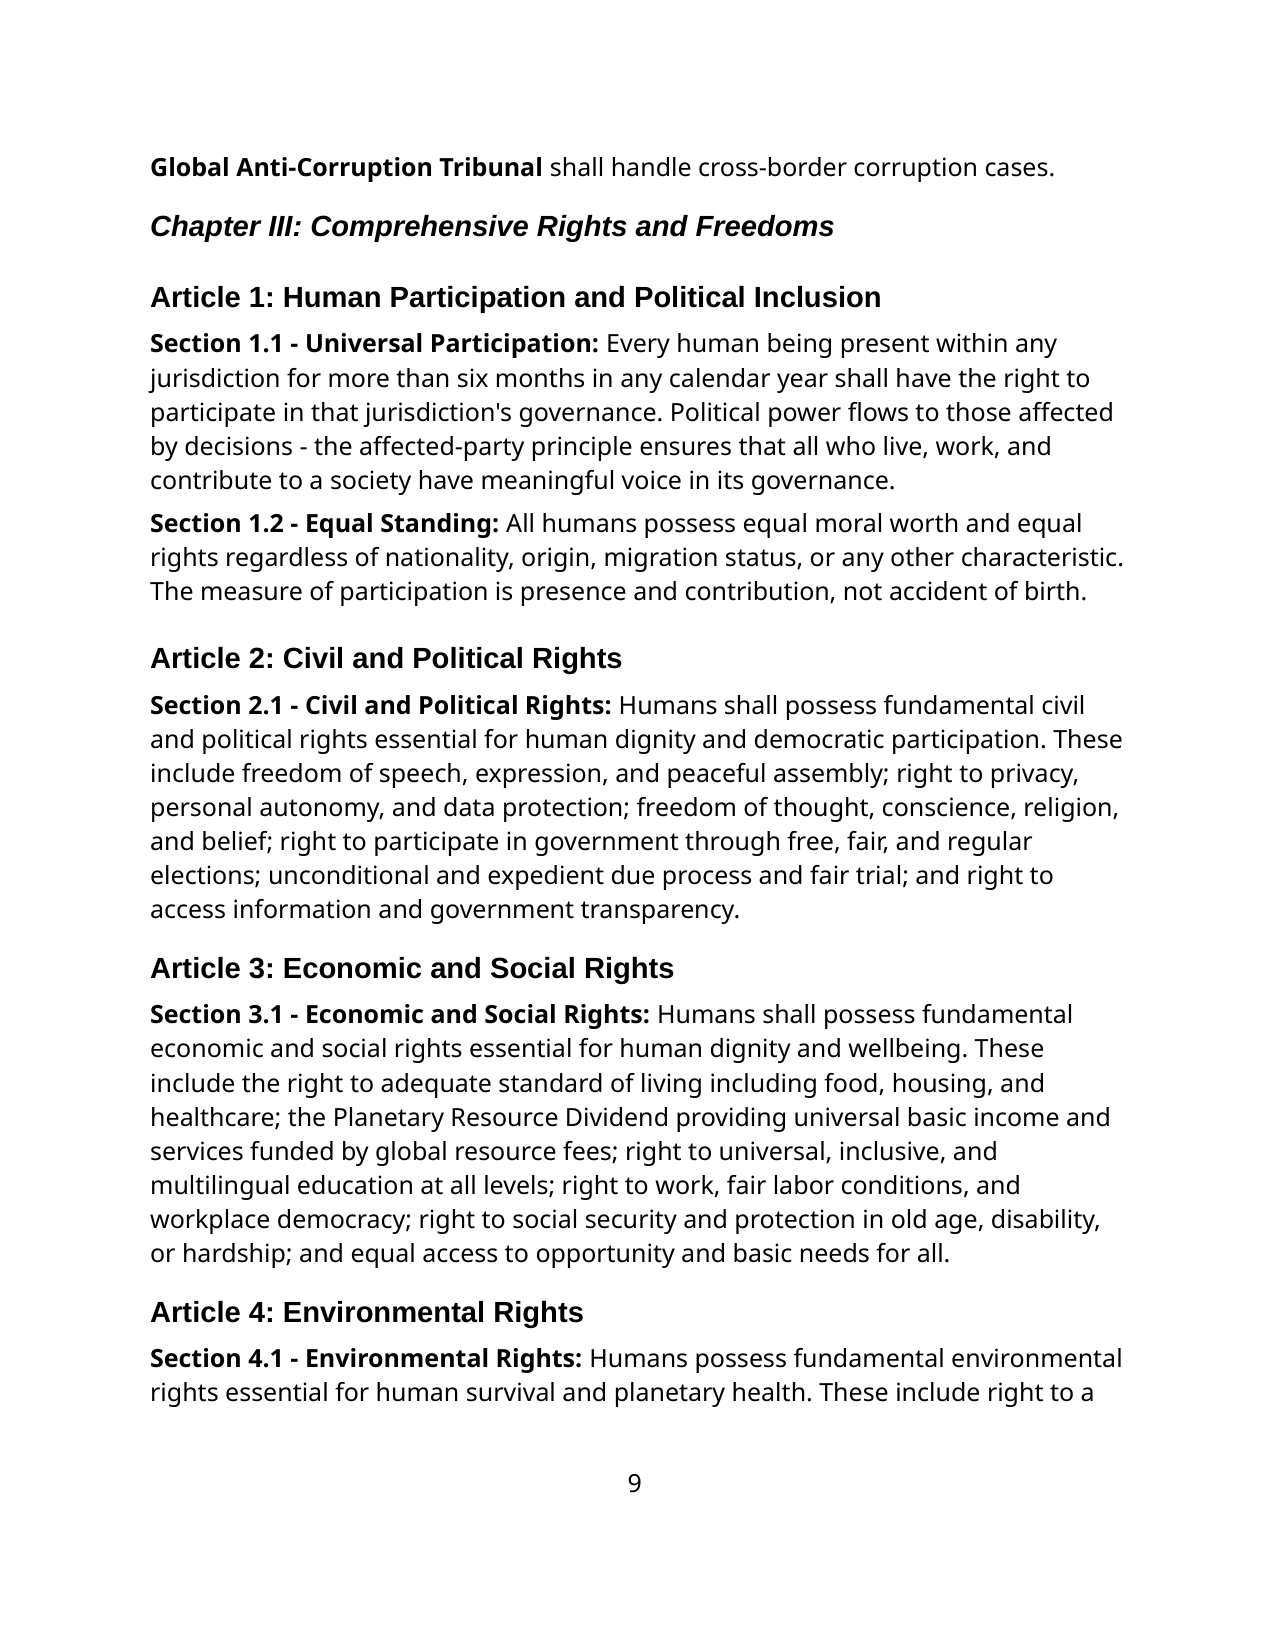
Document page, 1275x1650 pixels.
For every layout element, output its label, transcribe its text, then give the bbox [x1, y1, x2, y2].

text Section 3.1 - Economic and Social Rights: Humans shall possess fundamental economic and social rights essential for human dignity and wellbeing. These include the right to adequate standard of living including food, housing, and healthcare; the Planetary Resource Dividend providing universal basic income and services funded by global resource fees; right to universal, inclusive, and multilingual education at all levels; right to work, fair labor conditions, and workplace democracy; right to social security and protection in old age, disability, or hardship; and equal access to opportunity and basic needs for all. [150, 997, 1125, 1269]
text Section 2.1 - Civil and Political Rights: Humans shall possess fundamental civil and political rights essential for human dignity and democratic participation. These include freedom of speech, expression, and peaceful assembly; right to privacy, personal autonomy, and data protection; freedom of thought, conscience, religion, and belief; right to participate in government through free, fair, and regular elections; unconditional and expedient due process and fair trial; and right to access information and government transparency. [150, 688, 1125, 926]
text Section 1.2 - Equal Standing: All humans possess equal moral worth and equal rights regardless of nationality, origin, migration status, or any other characteristic. The measure of participation is presence and contribution, not accident of birth. [150, 505, 1125, 608]
text Section 4.1 - Environmental Rights: Humans possess fundamental environmental rights essential for human survival and planetary health. These include right to a [150, 1341, 1125, 1409]
subtitle Article 1: Human Participation and Political Inclusion [150, 280, 1125, 314]
subtitle Article 3: Economic and Social Rights [150, 951, 1125, 984]
subtitle Chapter III: Comprehensive Rights and Freedoms [150, 209, 1125, 243]
text Global Anti-Corruption Tribunal shall handle cross-border corruption cases. [150, 150, 1125, 184]
text Section 1.1 - Universal Participation: Every human being present within any jurisdiction for more than six months in any calendar year shall have the right to participate in that jurisdiction's governance. Political power flows to those affected by decisions - the affected-party principle ensures that all who live, work, and contribute to a society have meaningful voice in its governance. [150, 326, 1125, 496]
subtitle Article 4: Environmental Rights [150, 1294, 1125, 1328]
subtitle Article 2: Civil and Political Rights [150, 642, 1125, 675]
